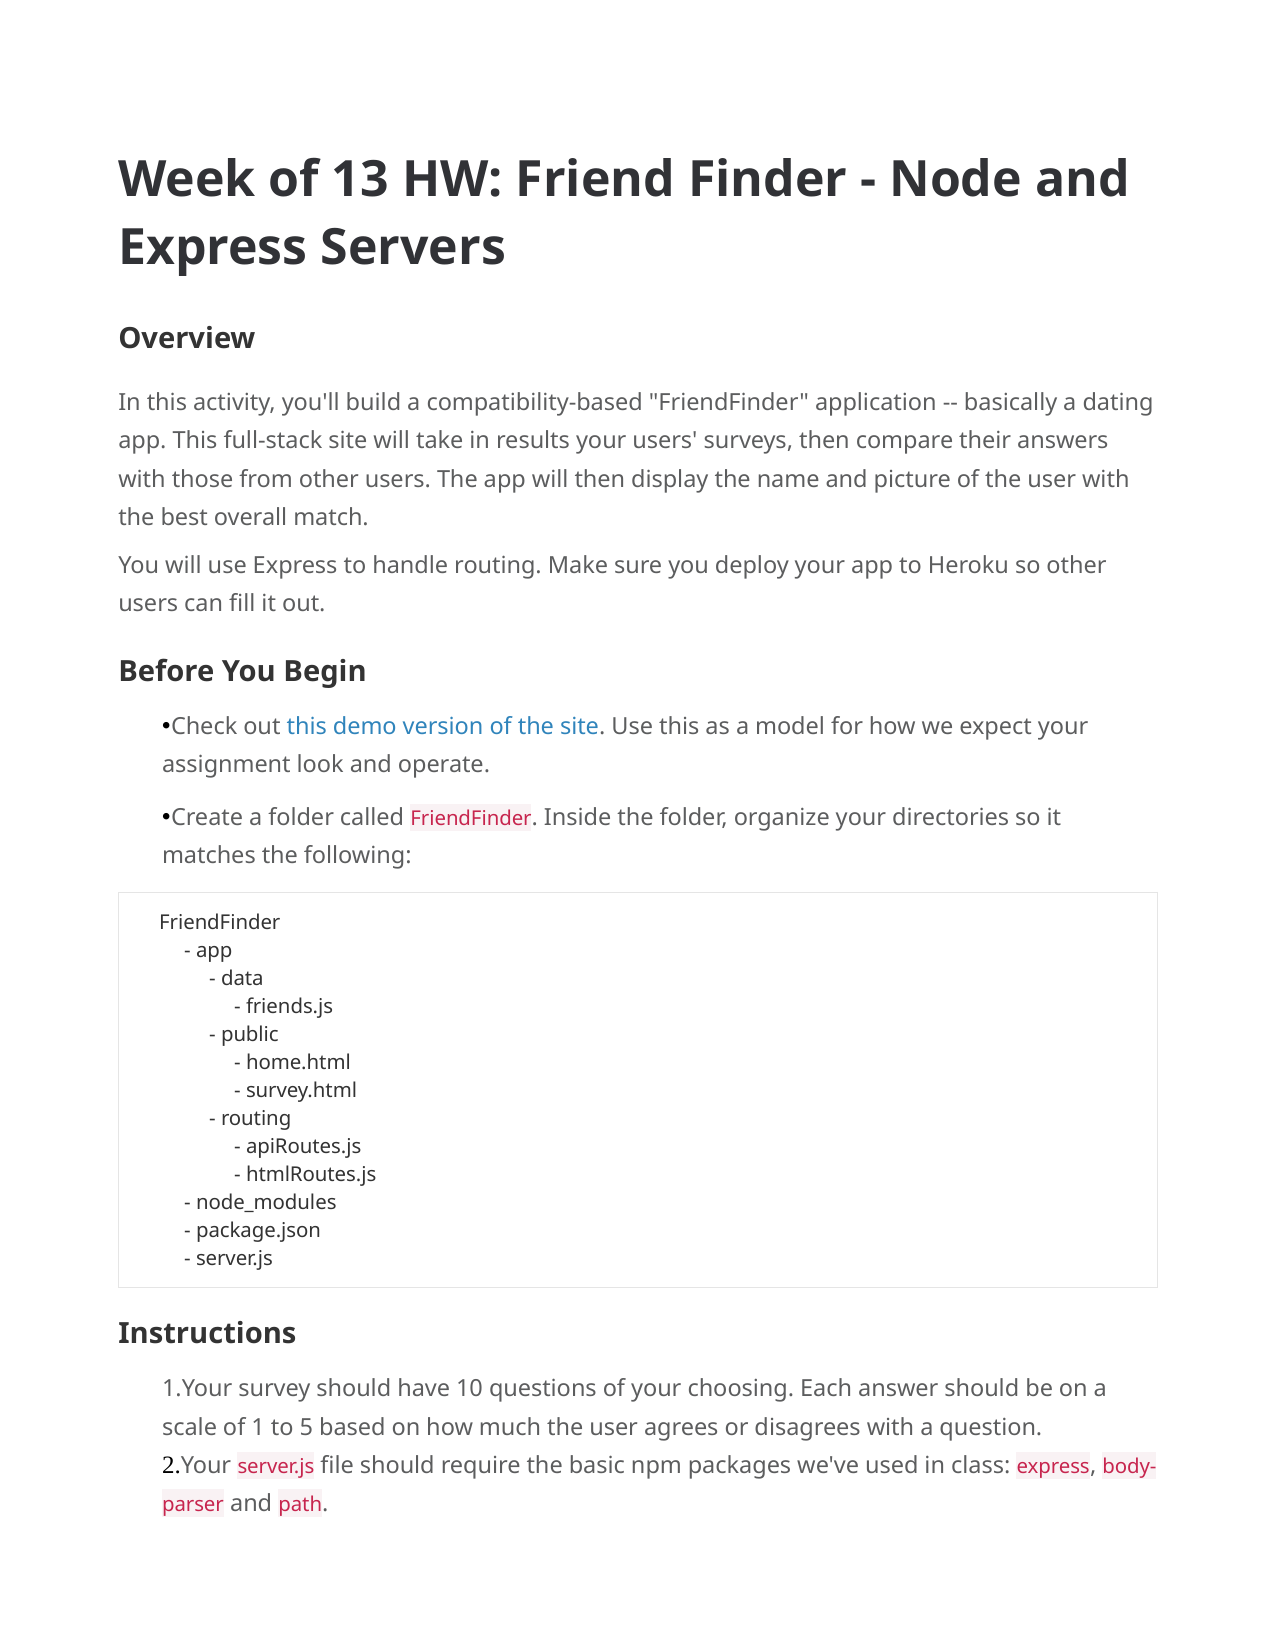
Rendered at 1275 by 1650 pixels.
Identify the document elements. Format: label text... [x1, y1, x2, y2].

text - server.js [119, 1228, 1157, 1287]
text - app [119, 920, 1157, 948]
subtitle Week of 13 HW: Friend Finder - Node and Express Servers [118, 143, 1157, 279]
text - data [119, 948, 1157, 976]
text - package.json [119, 1200, 1157, 1228]
text - public [119, 1004, 1157, 1032]
text - htmlRoutes.js [119, 1144, 1157, 1172]
text - friends.js [119, 976, 1157, 1004]
text - apiRoutes.js [119, 1116, 1157, 1144]
list Create a folder called FriendFinder. Inside the folder, organize your directories so it matches the following: [118, 800, 1157, 871]
list Your server.js file should require the basic npm packages we've used in class: express, body-parser and path. [118, 1448, 1157, 1518]
subtitle Before You Begin [118, 650, 1157, 689]
list Your survey should have 10 questions of your choosing. Each answer should be on a scale of 1 to 5 based on how much the user agrees or disagrees with a question. [118, 1372, 1157, 1442]
text In this activity, you'll build a compatibility-based "FriendFinder" application -- basically a dating app. This full-stack site will take in results your users' surveys, then compare their answers with those from other users. The app will then display the name and picture of the user with the best overall match. [118, 386, 1157, 532]
text - routing [119, 1088, 1157, 1116]
text - survey.html [119, 1060, 1157, 1088]
text - node_modules [119, 1172, 1157, 1200]
subtitle Overview [118, 317, 1157, 357]
subtitle Instructions [118, 1312, 1157, 1352]
text FriendFinder [119, 893, 1157, 920]
list Check out this demo version of the site. Use this as a model for how we expect your assignment look and operate. [118, 709, 1157, 779]
text - home.html [119, 1032, 1157, 1060]
text You will use Express to handle routing. Make sure you deploy your app to Heroku so other users can fill it out. [118, 548, 1157, 618]
